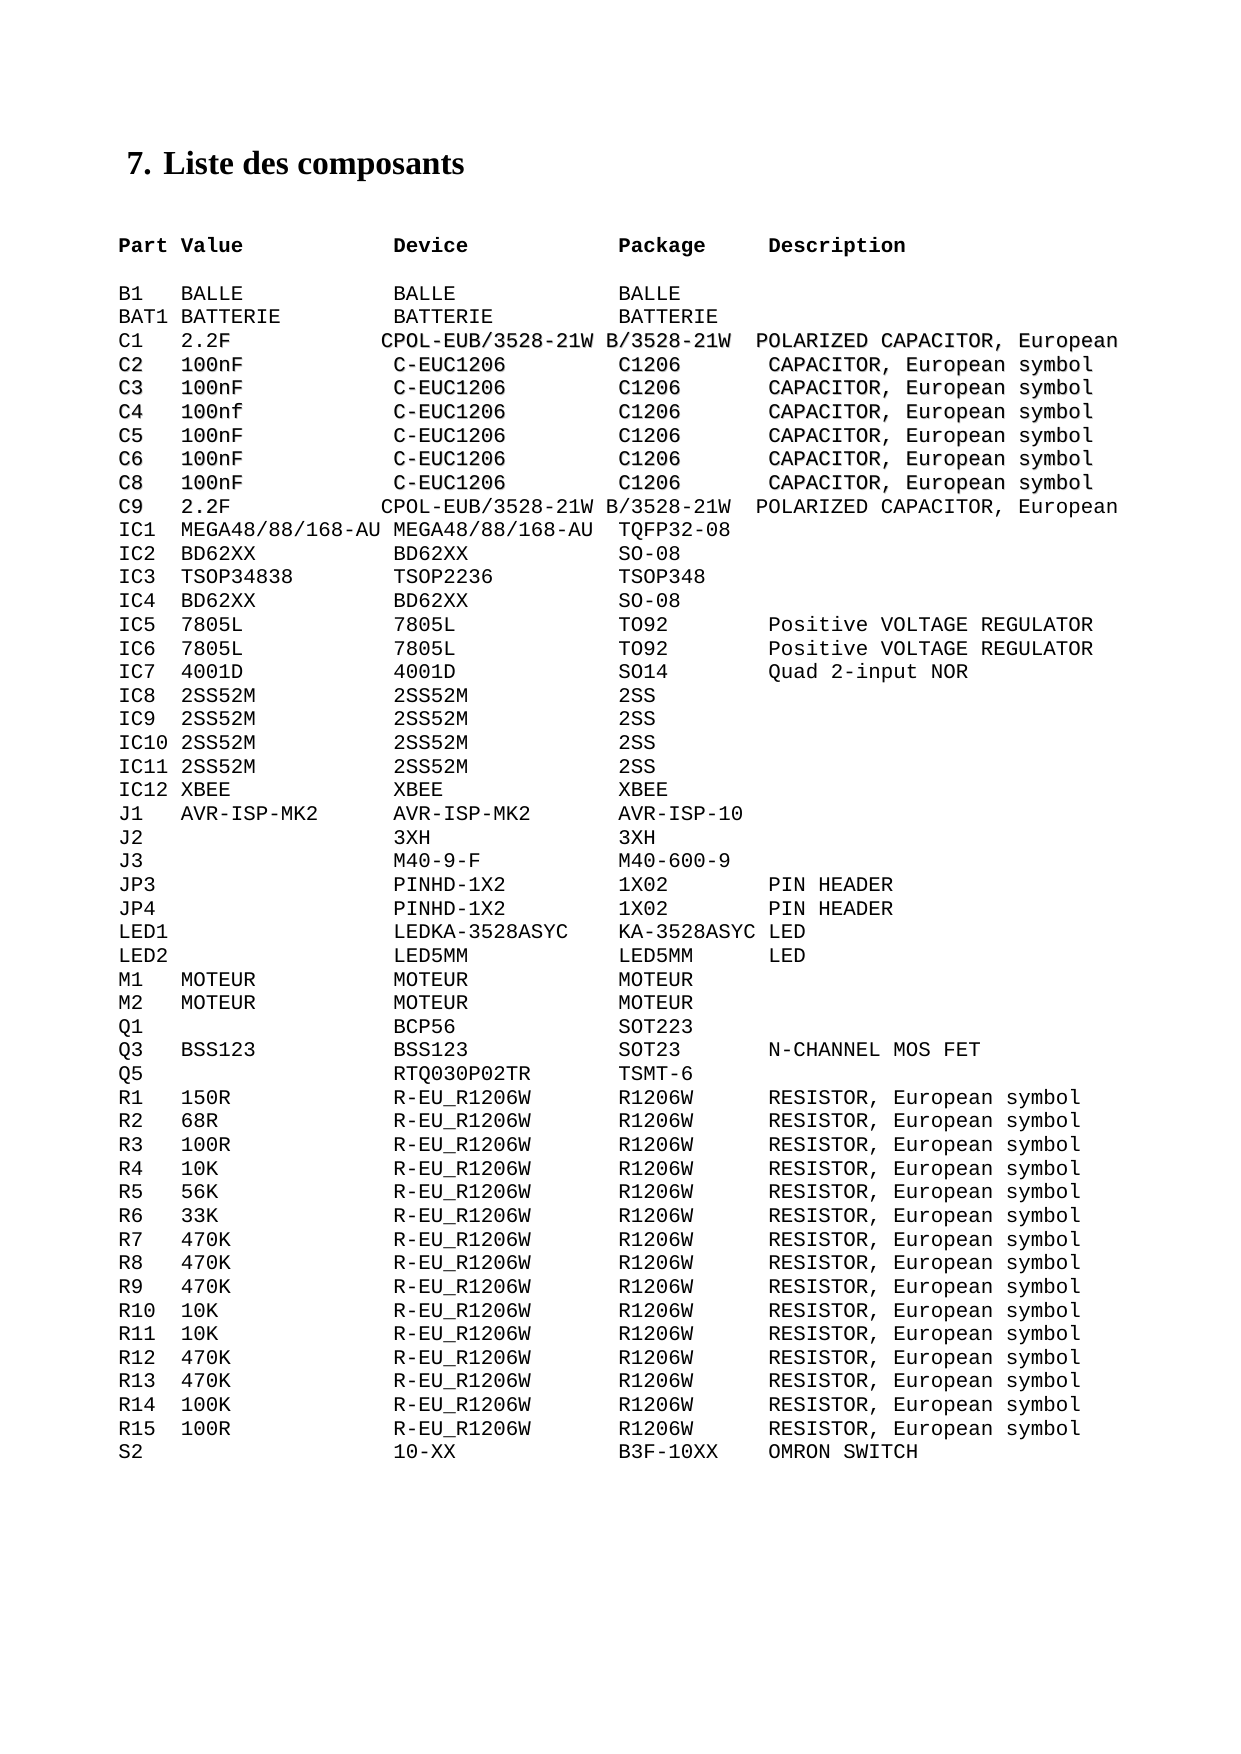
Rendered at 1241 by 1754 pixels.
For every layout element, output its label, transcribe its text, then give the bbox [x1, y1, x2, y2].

text C8 100nF C-EUC1206 C1206 CAPACITOR, European symbol [118, 472, 1122, 496]
text C9 2.2F CPOL-EUB/3528-21W B/3528-21W POLARIZED CAPACITOR, European [118, 496, 1122, 519]
text R8 470K R-EU_R1206W R1206W RESISTOR, European symbol [118, 1252, 1122, 1276]
text R12 470K R-EU_R1206W R1206W RESISTOR, European symbol [118, 1347, 1122, 1371]
text Part Value Device Package Description [118, 236, 1122, 259]
text IC4 BD62XX BD62XX SO-08 [118, 590, 1122, 614]
text C4 100nf C-EUC1206 C1206 CAPACITOR, European symbol [118, 401, 1122, 425]
text R5 56K R-EU_R1206W R1206W RESISTOR, European symbol [118, 1181, 1122, 1205]
text IC6 7805L 7805L TO92 Positive VOLTAGE REGULATOR [118, 637, 1122, 661]
text C3 100nF C-EUC1206 C1206 CAPACITOR, European symbol [118, 377, 1122, 401]
text R14 100K R-EU_R1206W R1206W RESISTOR, European symbol [118, 1394, 1122, 1418]
text IC5 7805L 7805L TO92 Positive VOLTAGE REGULATOR [118, 614, 1122, 637]
text R4 10K R-EU_R1206W R1206W RESISTOR, European symbol [118, 1158, 1122, 1181]
text LED2 LED5MM LED5MM LED [118, 945, 1122, 968]
text J1 AVR-ISP-MK2 AVR-ISP-MK2 AVR-ISP-10 [118, 803, 1122, 827]
text J3 M40-9-F M40-600-9 [118, 850, 1122, 874]
text R13 470K R-EU_R1206W R1206W RESISTOR, European symbol [118, 1371, 1122, 1394]
text IC9 2SS52M 2SS52M 2SS [118, 708, 1122, 732]
text IC3 TSOP34838 TSOP2236 TSOP348 [118, 567, 1122, 590]
text BAT1 BATTERIE BATTERIE BATTERIE [118, 306, 1122, 330]
text IC1 MEGA48/88/168-AU MEGA48/88/168-AU TQFP32-08 [118, 519, 1122, 543]
text Q5 RTQ030P02TR TSMT-6 [118, 1063, 1122, 1087]
text Q3 BSS123 BSS123 SOT23 N-CHANNEL MOS FET [118, 1039, 1122, 1063]
text R10 10K R-EU_R1206W R1206W RESISTOR, European symbol [118, 1299, 1122, 1323]
text IC2 BD62XX BD62XX SO-08 [118, 543, 1122, 567]
text JP4 PINHD-1X2 1X02 PIN HEADER [118, 898, 1122, 921]
text IC7 4001D 4001D SO14 Quad 2-input NOR [118, 661, 1122, 685]
text R2 68R R-EU_R1206W R1206W RESISTOR, European symbol [118, 1110, 1122, 1134]
text R1 150R R-EU_R1206W R1206W RESISTOR, European symbol [118, 1087, 1122, 1110]
text S2 10-XX B3F-10XX OMRON SWITCH [118, 1441, 1122, 1465]
text M2 MOTEUR MOTEUR MOTEUR [118, 992, 1122, 1016]
text Q1 BCP56 SOT223 [118, 1016, 1122, 1039]
text R15 100R R-EU_R1206W R1206W RESISTOR, European symbol [118, 1418, 1122, 1441]
text M1 MOTEUR MOTEUR MOTEUR [118, 968, 1122, 992]
text R6 33K R-EU_R1206W R1206W RESISTOR, European symbol [118, 1205, 1122, 1229]
text R9 470K R-EU_R1206W R1206W RESISTOR, European symbol [118, 1276, 1122, 1299]
text R3 100R R-EU_R1206W R1206W RESISTOR, European symbol [118, 1134, 1122, 1158]
text R7 470K R-EU_R1206W R1206W RESISTOR, European symbol [118, 1229, 1122, 1252]
text JP3 PINHD-1X2 1X02 PIN HEADER [118, 874, 1122, 898]
text IC8 2SS52M 2SS52M 2SS [118, 685, 1122, 708]
text J2 3XH 3XH [118, 827, 1122, 850]
text IC11 2SS52M 2SS52M 2SS [118, 756, 1122, 779]
subtitle Liste des composants [118, 143, 1122, 182]
text R11 10K R-EU_R1206W R1206W RESISTOR, European symbol [118, 1323, 1122, 1347]
text LED1 LEDKA-3528ASYC KA-3528ASYC LED [118, 921, 1122, 945]
text C5 100nF C-EUC1206 C1206 CAPACITOR, European symbol [118, 425, 1122, 448]
text C1 2.2F CPOL-EUB/3528-21W B/3528-21W POLARIZED CAPACITOR, European [118, 330, 1122, 354]
text IC10 2SS52M 2SS52M 2SS [118, 732, 1122, 756]
text C6 100nF C-EUC1206 C1206 CAPACITOR, European symbol [118, 448, 1122, 472]
text C2 100nF C-EUC1206 C1206 CAPACITOR, European symbol [118, 354, 1122, 377]
text B1 BALLE BALLE BALLE [118, 283, 1122, 306]
text IC12 XBEE XBEE XBEE [118, 779, 1122, 803]
